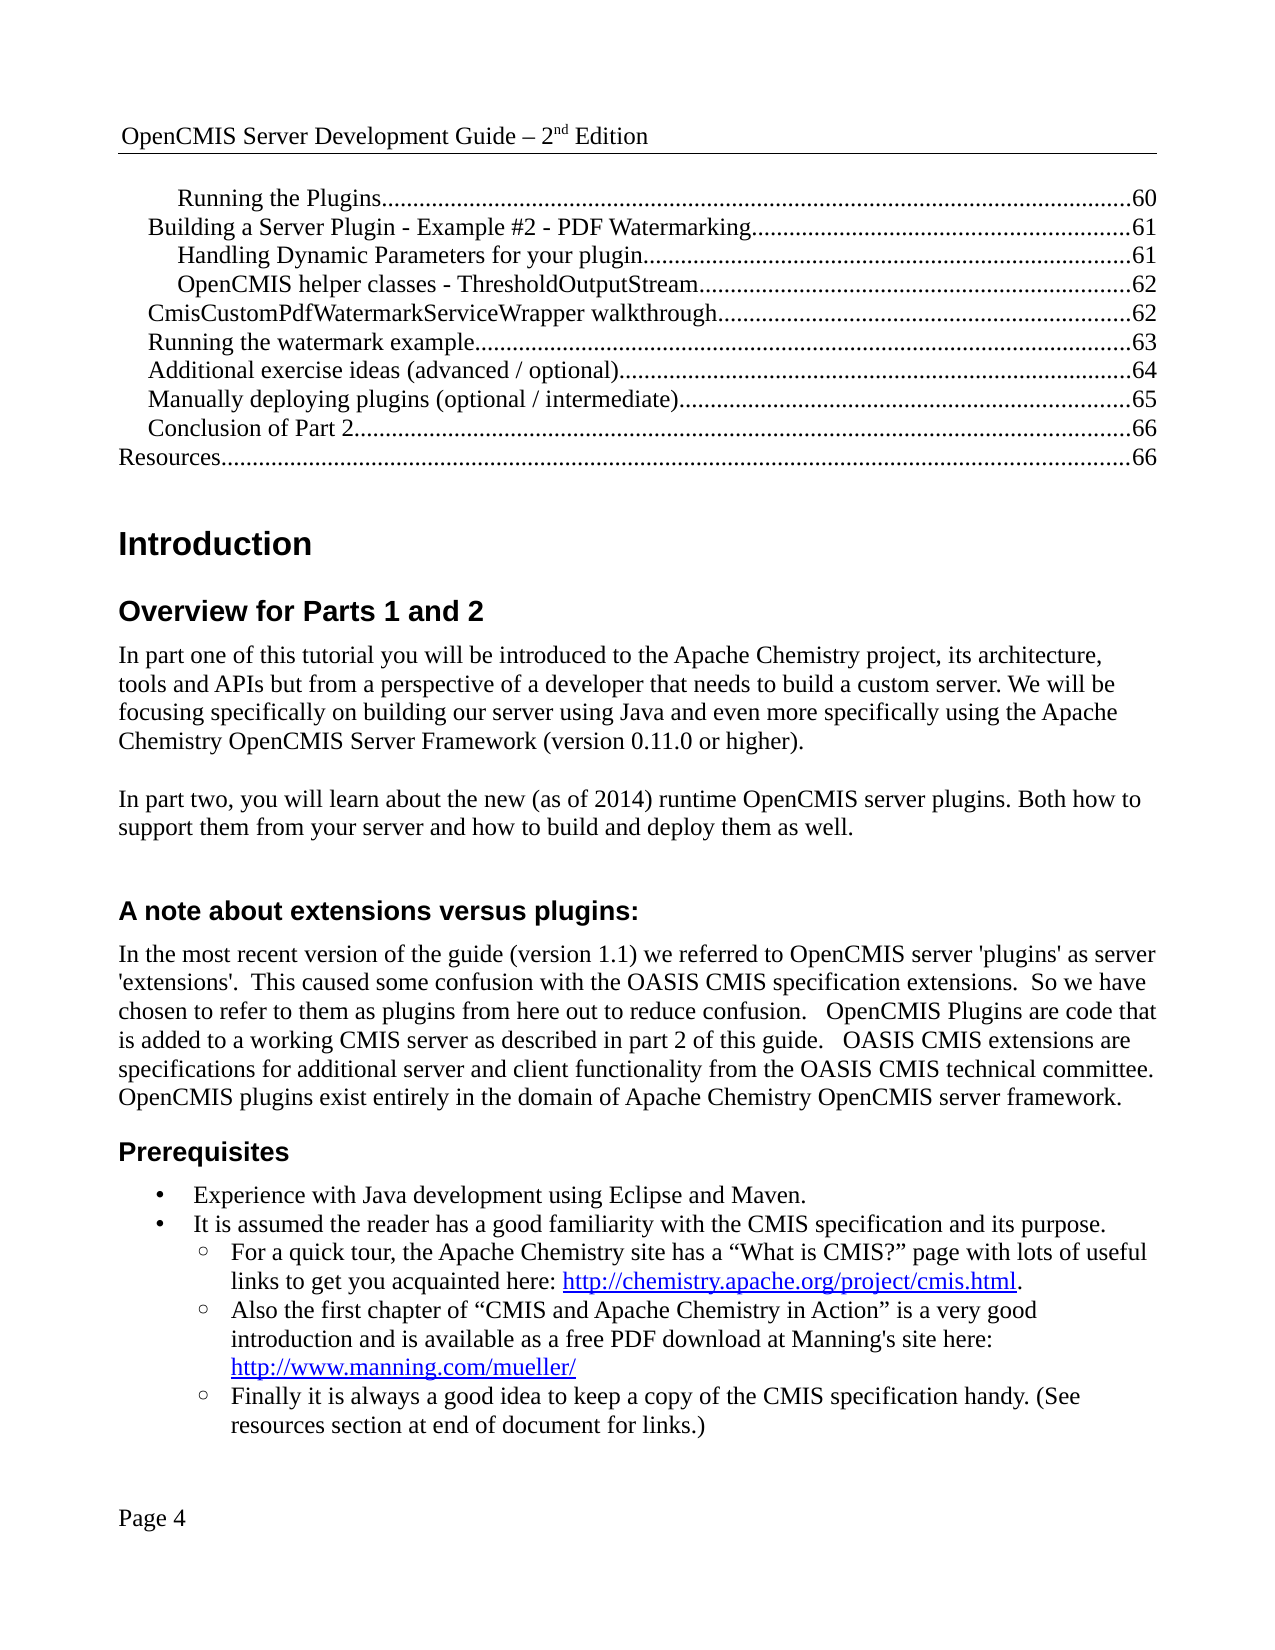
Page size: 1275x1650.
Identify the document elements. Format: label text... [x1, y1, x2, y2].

text Resources 66 [118, 442, 1157, 471]
text In the most recent version of the guide (version 1.1) we referred to OpenCMIS server 'plugins' as server 'extensions'. This caused some confusion with the OASIS CMIS specification extensions. So we have chosen to refer to them as plugins from here out to reduce confusion. OpenCMIS Plugins are code that is added to a working CMIS server as described in part 2 of this guide. OASIS CMIS extensions are specifications for additional server and client functionality from the OASIS CMIS technical committee. OpenCMIS plugins exist entirely in the domain of Apache Chemistry OpenCMIS server framework. [118, 939, 1157, 1111]
text Building a Server Plugin - Example #2 - PDF Watermarking 61 [148, 212, 1157, 241]
subtitle A note about extensions versus plugins: [118, 895, 1157, 926]
text Additional exercise ideas (advanced / optional) 64 [148, 356, 1157, 384]
text Running the Plugins 60 [177, 183, 1157, 212]
list For a quick tour, the Apache Chemistry site has a “What is CMIS?” page with lots of useful links to get you acquainted here: http://chemistry.apache.org/project/cmis.html. [193, 1237, 1157, 1295]
text In part two, you will learn about the new (as of 2014) runtime OpenCMIS server plugins. Both how to support them from your server and how to build and deploy them as well. [118, 784, 1157, 841]
subtitle Prerequisites [118, 1136, 1157, 1167]
text CmisCustomPdfWatermarkServiceWrapper walkthrough 62 [148, 298, 1157, 327]
subtitle Overview for Parts 1 and 2 [118, 594, 1157, 627]
text Manually deploying plugins (optional / intermediate) 65 [148, 384, 1157, 413]
text In part one of this tutorial you will be introduced to the Apache Chemistry project, its architecture, tools and APIs but from a perspective of a developer that needs to build a custom server. We will be focusing specifically on building our server using Java and even more specifically using the Apache Chemistry OpenCMIS Server Framework (version 0.11.0 or higher). [118, 640, 1157, 755]
text Running the watermark example 63 [148, 327, 1157, 356]
list It is assumed the reader has a good familiarity with the CMIS specification and its purpose. [156, 1209, 1157, 1237]
text OpenCMIS helper classes - ThresholdOutputStream 62 [177, 269, 1157, 298]
list Also the first chapter of “CMIS and Apache Chemistry in Action” is a very good introduction and is available as a free PDF download at Manning's site here: http://www.manning.com/mueller/ [193, 1295, 1157, 1381]
subtitle Introduction [118, 524, 1157, 563]
text Conclusion of Part 2 66 [148, 413, 1157, 442]
list Finally it is always a good idea to keep a copy of the CMIS specification handy. (See resources section at end of document for links.) [193, 1381, 1157, 1439]
list Experience with Java development using Eclipse and Maven. [156, 1180, 1157, 1209]
text Handling Dynamic Parameters for your plugin 61 [177, 241, 1157, 269]
